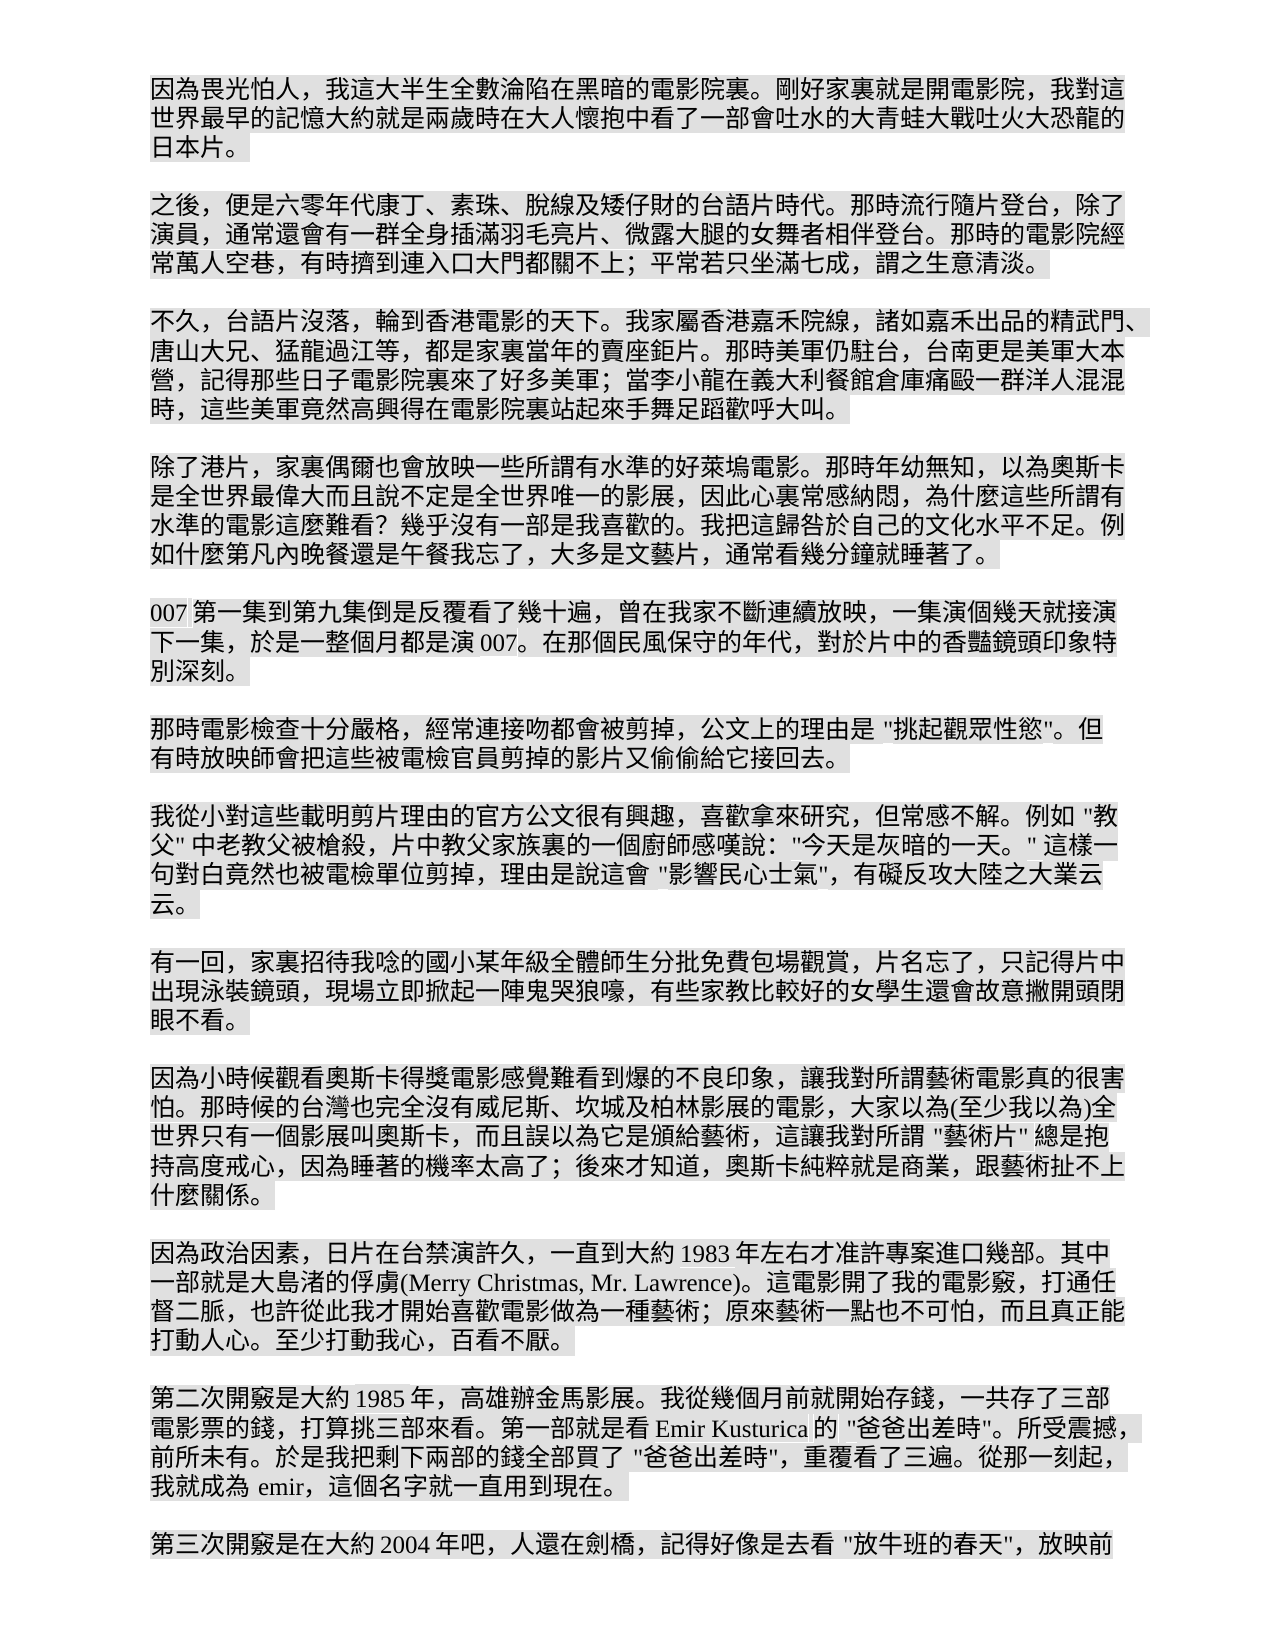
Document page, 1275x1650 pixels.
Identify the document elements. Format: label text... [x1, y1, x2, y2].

text 因為畏光怕人，我這大半生全數淪陷在黑暗的電影院裏。剛好家裏就是開電影院，我對這世界最早的記憶大約就是兩歲時在大人懷抱中看了一部會吐水的大青蛙大戰吐火大恐龍的日本片。 之後，便是六零年代康丁、素珠、脫線及矮仔財的台語片時代。那時流行隨片登台，除了演員，通常還會有一群全身插滿羽毛亮片、微露大腿的女舞者相伴登台。那時的電影院經常萬人空巷，有時擠到連入口大門都關不上；平常若只坐滿七成，謂之生意清淡。 不久，台語片沒落，輪到香港電影的天下。我家屬香港嘉禾院線，諸如嘉禾出品的精武門、唐山大兄、猛龍過江等，都是家裏當年的賣座鉅片。那時美軍仍駐台，台南更是美軍大本營，記得那些日子電影院裏來了好多美軍；當李小龍在義大利餐館倉庫痛毆一群洋人混混時，這些美軍竟然高興得在電影院裏站起來手舞足蹈歡呼大叫。 除了港片，家裏偶爾也會放映一些所謂有水準的好萊塢電影。那時年幼無知，以為奧斯卡是全世界最偉大而且說不定是全世界唯一的影展，因此心裏常感納悶，為什麼這些所謂有水準的電影這麼難看？幾乎沒有一部是我喜歡的。我把這歸咎於自己的文化水平不足。例如什麼第凡內晚餐還是午餐我忘了，大多是文藝片，通常看幾分鐘就睡著了。 007第一集到第九集倒是反覆看了幾十遍，曾在我家不斷連續放映，一集演個幾天就接演下一集，於是一整個月都是演007。在那個民風保守的年代，對於片中的香豔鏡頭印象特別深刻。 那時電影檢查十分嚴格，經常連接吻都會被剪掉，公文上的理由是 "挑起觀眾性慾"。但有時放映師會把這些被電檢官員剪掉的影片又偷偷給它接回去。 我從小對這些載明剪片理由的官方公文很有興趣，喜歡拿來研究，但常感不解。例如 "教父" 中老教父被槍殺，片中教父家族裏的一個廚師感嘆說："今天是灰暗的一天。" 這樣一句對白竟然也被電檢單位剪掉，理由是說這會 "影響民心士氣"，有礙反攻大陸之大業云云。 有一回，家裏招待我唸的國小某年級全體師生分批免費包場觀賞，片名忘了，只記得片中出現泳裝鏡頭，現場立即掀起一陣鬼哭狼嚎，有些家教比較好的女學生還會故意撇開頭閉眼不看。 因為小時候觀看奧斯卡得獎電影感覺難看到爆的不良印象，讓我對所謂藝術電影真的很害怕。那時候的台灣也完全沒有威尼斯、坎城及柏林影展的電影，大家以為(至少我以為)全世界只有一個影展叫奧斯卡，而且誤以為它是頒給藝術，這讓我對所謂 "藝術片" 總是抱持高度戒心，因為睡著的機率太高了；後來才知道，奧斯卡純粹就是商業，跟藝術扯不上什麼關係。 因為政治因素，日片在台禁演許久，一直到大約1983年左右才准許專案進口幾部。其中一部就是大島渚的俘虜(Merry Christmas, Mr. Lawrence)。這電影開了我的電影竅，打通任督二脈，也許從此我才開始喜歡電影做為一種藝術；原來藝術一點也不可怕，而且真正能打動人心。至少打動我心，百看不厭。 第二次開竅是大約1985年，高雄辦金馬影展。我從幾個月前就開始存錢，一共存了三部電影票的錢，打算挑三部來看。第一部就是看Emir Kusturica的 "爸爸出差時"。所受震撼，前所未有。於是我把剩下兩部的錢全部買了 "爸爸出差時"，重覆看了三遍。從那一刻起，我就成為 emir，這個名字就一直用到現在。 第三次開竅是在大約2004年吧，人還在劍橋，記得好像是去看 "放牛班的春天"，放映前會先播放其它電影的預告片，我看到某部片的一幕影像，一排車子靜靜駛過夜裏，就這樣大約兩秒鐘的鏡頭，驚為天人。那電影就是蘇古諾夫的 "The Sun"。一直到現在，我仍然認為電影史上蘇古諾夫名列第一，沒有比他藝術性更純粹的電影天才了。 或者說，論智能理性之深沉複雜，我頒給高達；論感性浪漫，非Emir Kusturica莫屬；但若論思想深刻及藝術純粹，自然是蘇古諾夫應該排第一。這三個層面，一屬哲學，一屬美學，一屬宗教，大約就是一個人心裏、腦子裏、骨子裏所能容納的一切可能了。 從天寶年間講起，之所以講這麼多，其實只是為了講第四次開竅。就在昨天。我看了一部片，這導演叫金基德，韓國人。我之前只看過他的一部片，覺得還不錯，但也只是不錯而已。這類 "不錯" 的導演，每個國家總會有三、五個，並不希奇，大約就像法國拍 "八美圖" 的歐容或台灣的蔡明亮、李安之類的導演。但我昨天看他的那部片，衝擊之深，卻不亞於前面那三次所謂開竅或震撼。 很多藝術電影很動人，但你不一定會被它感動；就算感動，通常也不是打到骨子裏那種感動。例如伊朗的 "分居風暴" 很好看，很動人，但你應該不會感動到想找眼淚瓶吧。 浮士德、永生樹都超好看，藝術性高到破表，但沒想到有這麼一部電影，不但藝術性破表，而且催淚指數也破表。當然，我講的催淚倒也不是指的那種從眼眶裏灑下的淚水，而是由衷之慟，靈魂的哀傷。 一個人死後如果規定只能帶走一部電影陪葬，我也許會挑這一部；畢竟人若生前飽受誤解，死後總希望能帶著一份理解離開人世。我若說我完全能理解男主角的心，我若說我跟他有著一樣的靈魂，恐怕不知道會招來什麼樣的誤解和批評指教，家庭倫理促進委員會也許要來關切了。 我看這電影海報有點眼熟，好像在哪見過；後來想起在哪見過了。 這電影就叫"聖殤"(pieta)。 [150, 75, 1125, 1559]
